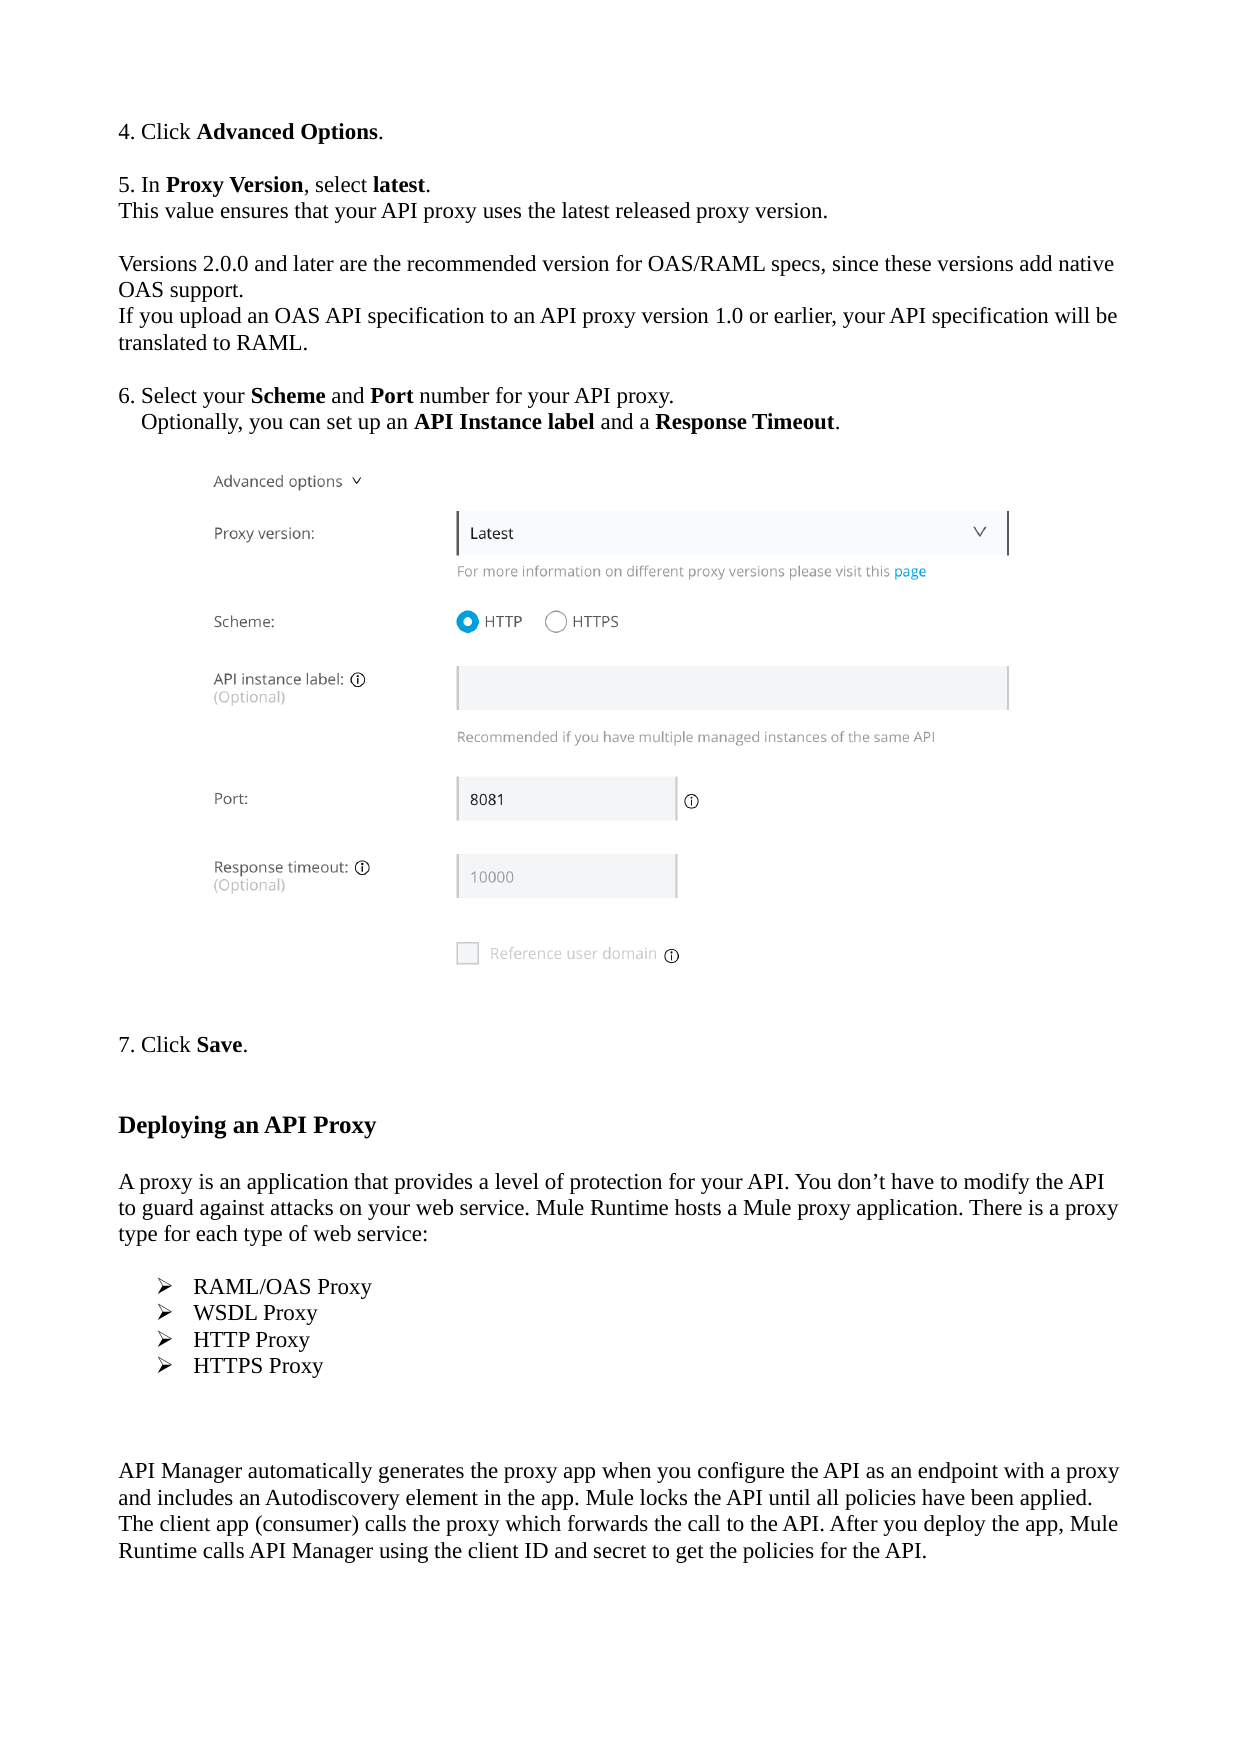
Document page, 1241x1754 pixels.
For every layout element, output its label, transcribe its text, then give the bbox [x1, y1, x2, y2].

text 6. Select your Scheme and Port number for your API proxy. [118, 382, 1122, 408]
text This value ensures that your API proxy uses the latest released proxy version. [118, 197, 1122, 223]
text Deploying an API Proxy [118, 1110, 1122, 1139]
list RAML/OAS Proxy [156, 1273, 1122, 1299]
list HTTP Proxy [156, 1326, 1122, 1352]
text Optionally, you can set up an API Instance label and a Response Timeout. [118, 408, 1122, 434]
text 4. Click Advanced Options. [118, 118, 1122, 144]
picture [199, 460, 1042, 1005]
text 5. In Proxy Version, select latest. [118, 171, 1122, 197]
list WSDL Proxy [156, 1299, 1122, 1326]
text 7. Click Save. [118, 1031, 1122, 1057]
text Versions 2.0.0 and later are the recommended version for OAS/RAML specs, since these versions add native OAS support. [118, 250, 1122, 303]
text A proxy is an application that provides a level of protection for your API. You don’t have to modify the API to guard against attacks on your web service. Mule Runtime hosts a Mule proxy application. There is a proxy type for each type of web service: [118, 1168, 1122, 1247]
list HTTPS Proxy [156, 1352, 1122, 1378]
text API Manager automatically generates the proxy app when you configure the API as an endpoint with a proxy and includes an Autodiscovery element in the app. Mule locks the API until all policies have been applied. The client app (consumer) calls the proxy which forwards the call to the API. After you deploy the app, Mule Runtime calls API Manager using the client ID and secret to get the policies for the API. [118, 1458, 1122, 1563]
text If you upload an OAS API specification to an API proxy version 1.0 or earlier, your API specification will be translated to RAML. [118, 303, 1122, 355]
